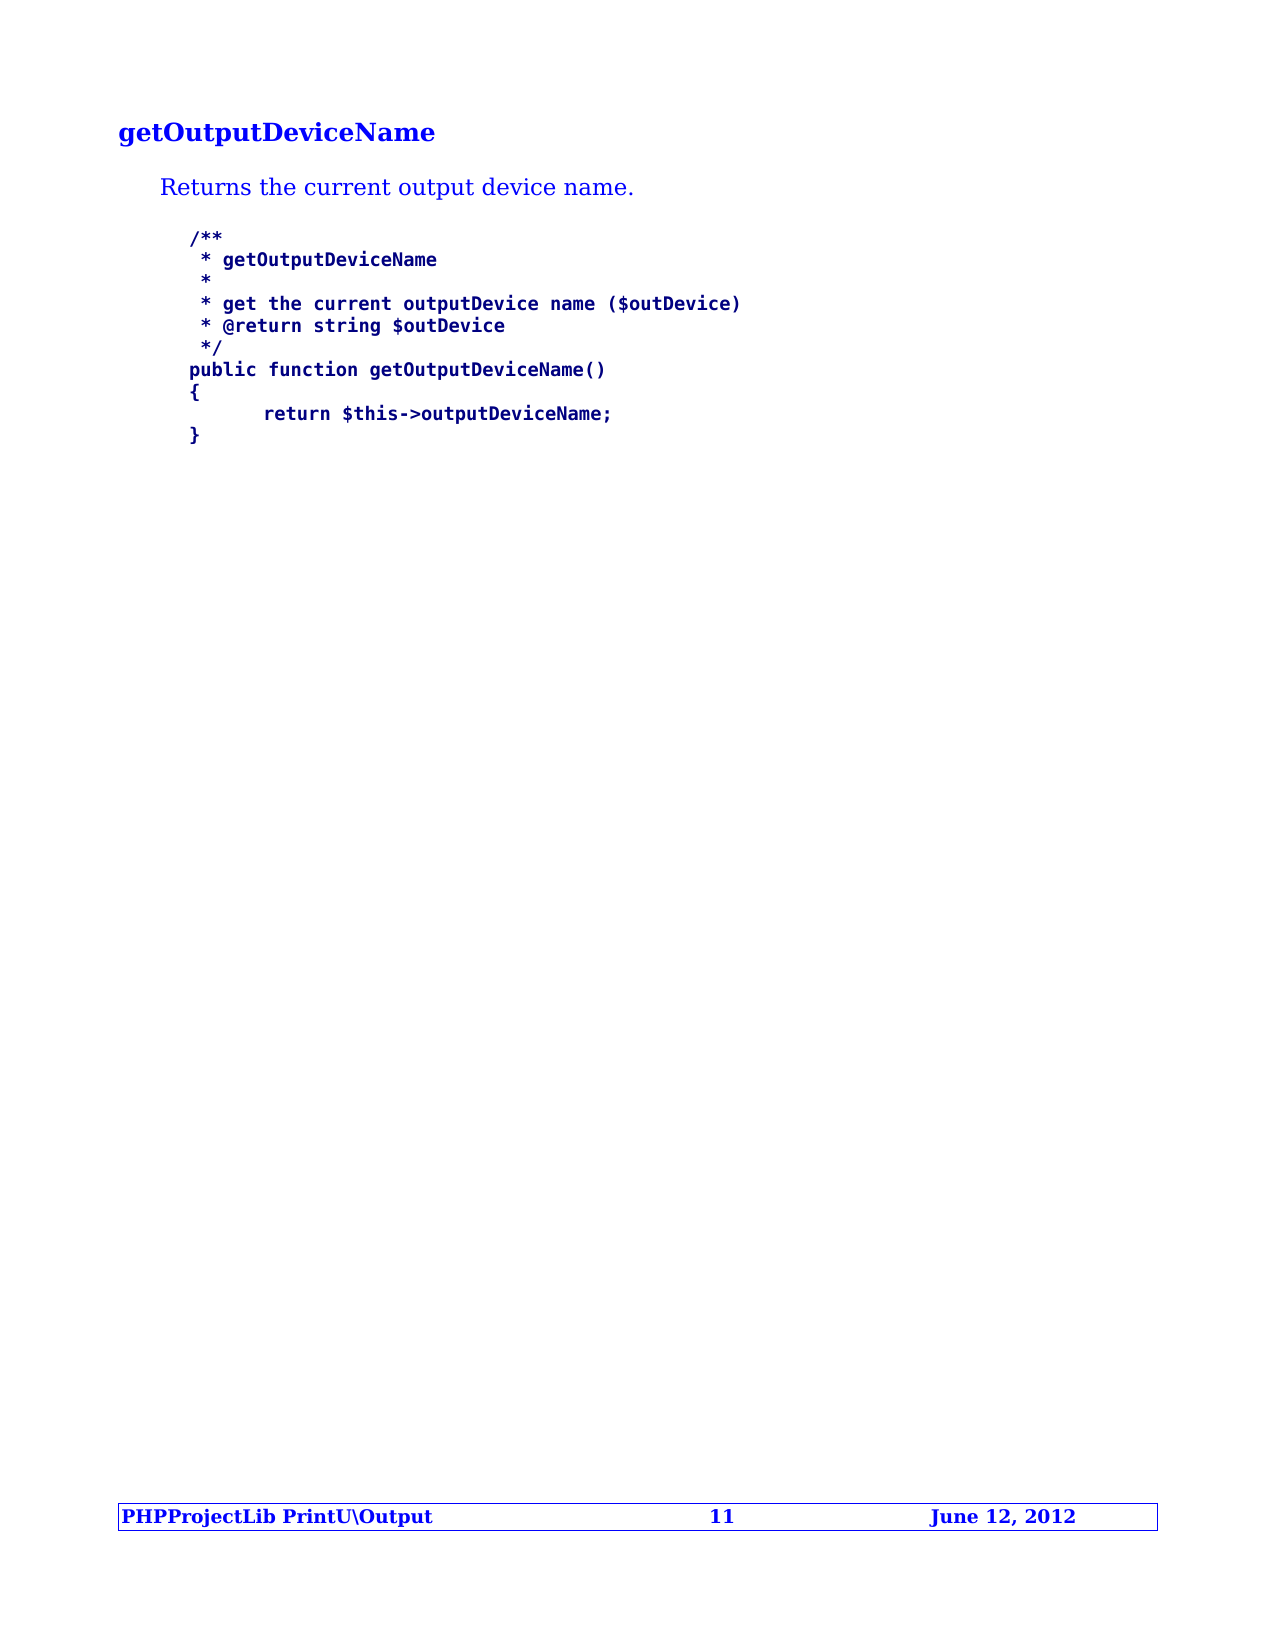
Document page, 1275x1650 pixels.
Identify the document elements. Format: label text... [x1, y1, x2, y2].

list /** [189, 227, 1157, 249]
list */ [189, 337, 1157, 359]
list * get the current outputDevice name ($outDevice) [189, 293, 1157, 315]
list * getOutputDeviceName [189, 249, 1157, 271]
list * [189, 271, 1157, 293]
list return $this->outputDeviceName; [189, 402, 1157, 424]
list } [189, 424, 1157, 446]
list public function getOutputDeviceName() [189, 359, 1157, 381]
text Returns the current output device name. [159, 174, 1157, 201]
list { [189, 381, 1157, 402]
title getOutputDeviceName [118, 118, 1157, 147]
list * @return string $outDevice [189, 315, 1157, 337]
